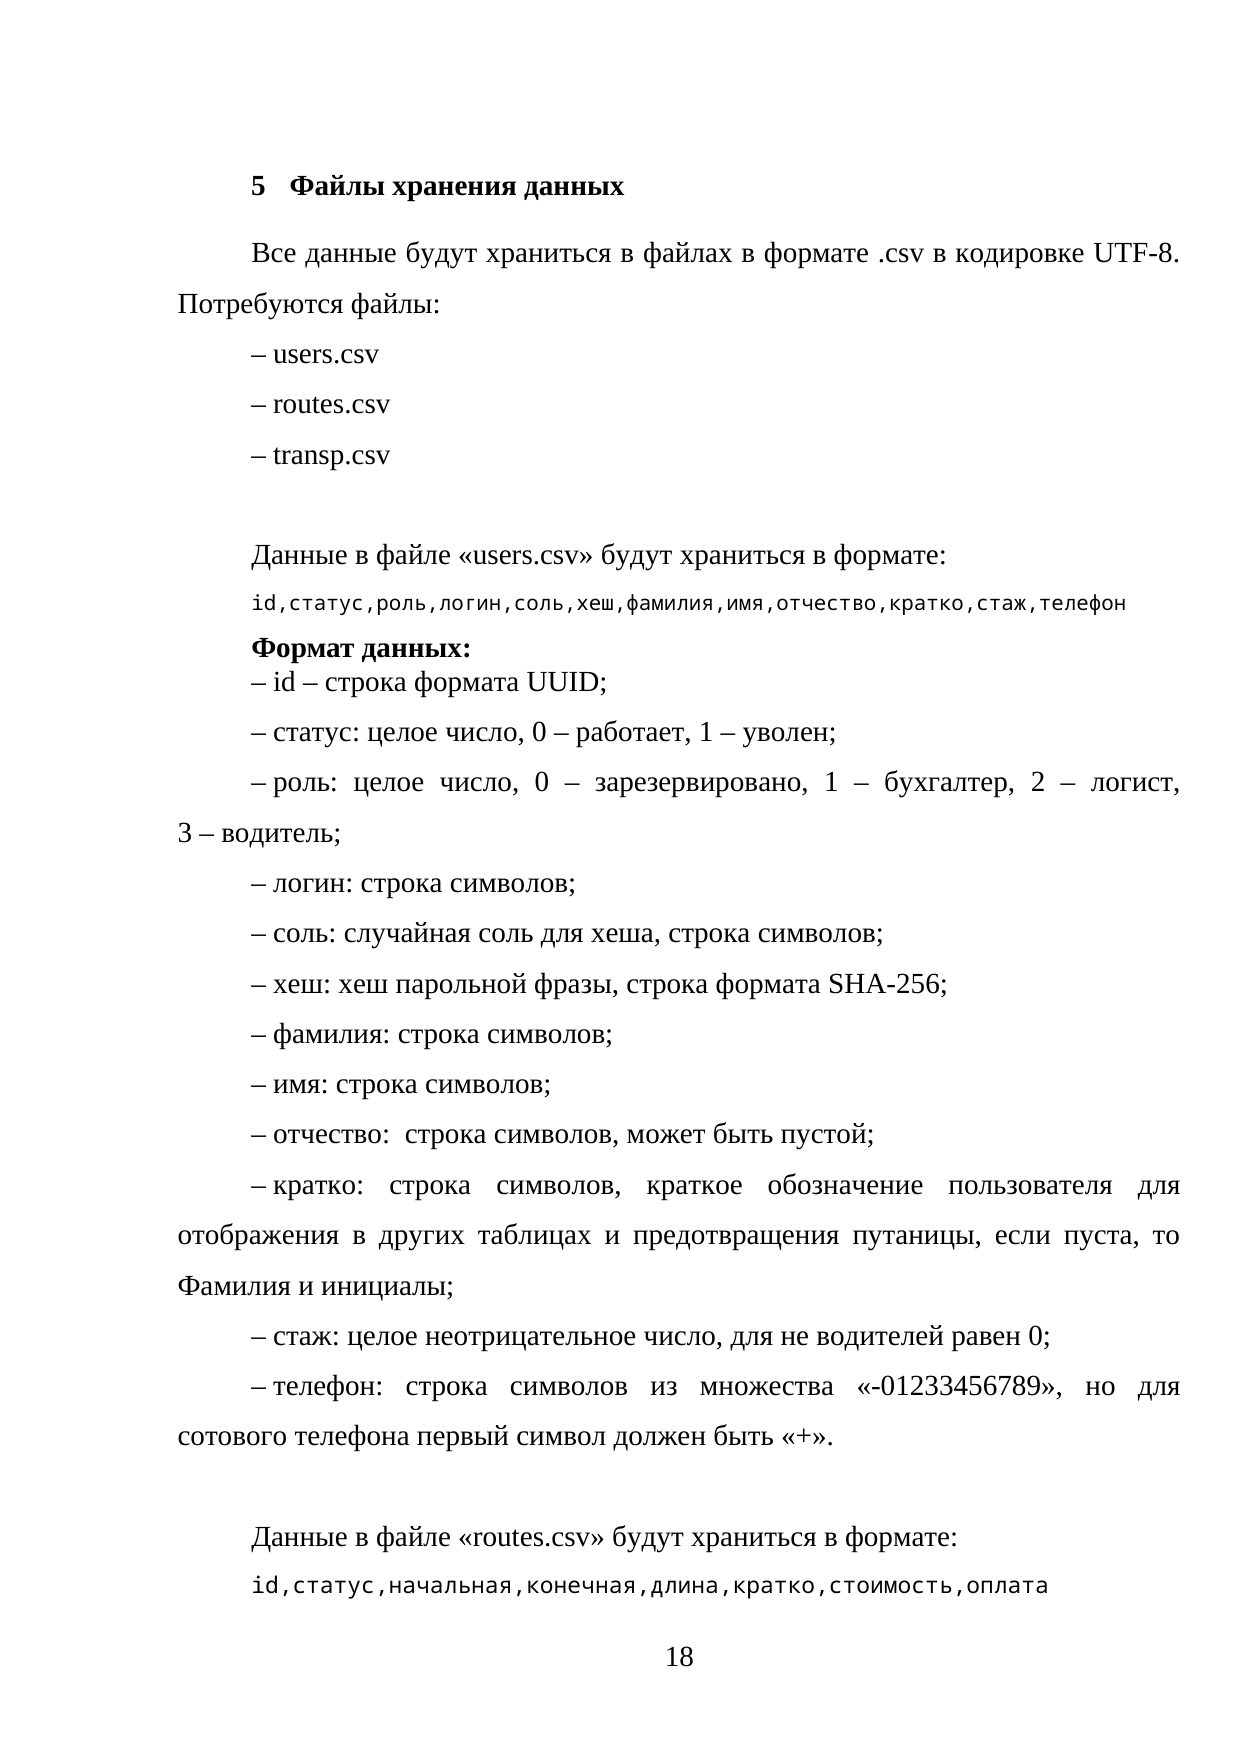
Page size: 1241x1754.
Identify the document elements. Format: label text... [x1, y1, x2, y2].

text Все данные будут храниться в файлах в формате .csv в кодировке UTF-8. Потребуются файлы: [177, 236, 1181, 319]
list логин: строка символов; [177, 865, 1181, 899]
list статус: целое число, 0 – работает, 1 – уволен; [177, 714, 1181, 748]
text Данные в файле «routes.csv» будут храниться в формате: [177, 1519, 1181, 1553]
list кратко: строка символов, краткое обозначение пользователя для отображения в других таблицах и предотвращения путаницы, если пуста, то Фамилия и инициалы; [177, 1167, 1181, 1301]
list transp.csv [177, 437, 1181, 470]
subtitle Файлы хранения данных [251, 168, 1181, 202]
list хеш: хеш парольной фразы, строка формата SHA-256; [177, 966, 1181, 999]
list соль: случайная соль для хеша, строка символов; [177, 915, 1181, 949]
list users.csv [177, 336, 1181, 370]
text id,статус,начальная,конечная,длина,кратко,стоимость,оплата [177, 1569, 1181, 1601]
list отчество: строка символов, может быть пустой; [177, 1117, 1181, 1150]
list routes.csv [177, 386, 1181, 420]
list id – строка формата UUID; [177, 664, 1181, 697]
list роль: целое число, 0 – зарезервировано, 1 – бухгалтер, 2 – логист, 3 – водитель; [177, 764, 1181, 848]
text id,статус,роль,логин,соль,хеш,фамилия,имя,отчество,кратко,стаж,телефон [177, 588, 1181, 616]
list имя: строка символов; [177, 1066, 1181, 1100]
list телефон: строка символов из множества «-01233456789», но для сотового телефона первый символ должен быть «+». [177, 1368, 1181, 1452]
list фамилия: строка символов; [177, 1016, 1181, 1049]
text Формат данных: [251, 630, 1181, 664]
list стаж: целое неотрицательное число, для не водителей равен 0; [177, 1318, 1181, 1351]
text Данные в файле «users.csv» будут храниться в формате: [177, 537, 1181, 571]
